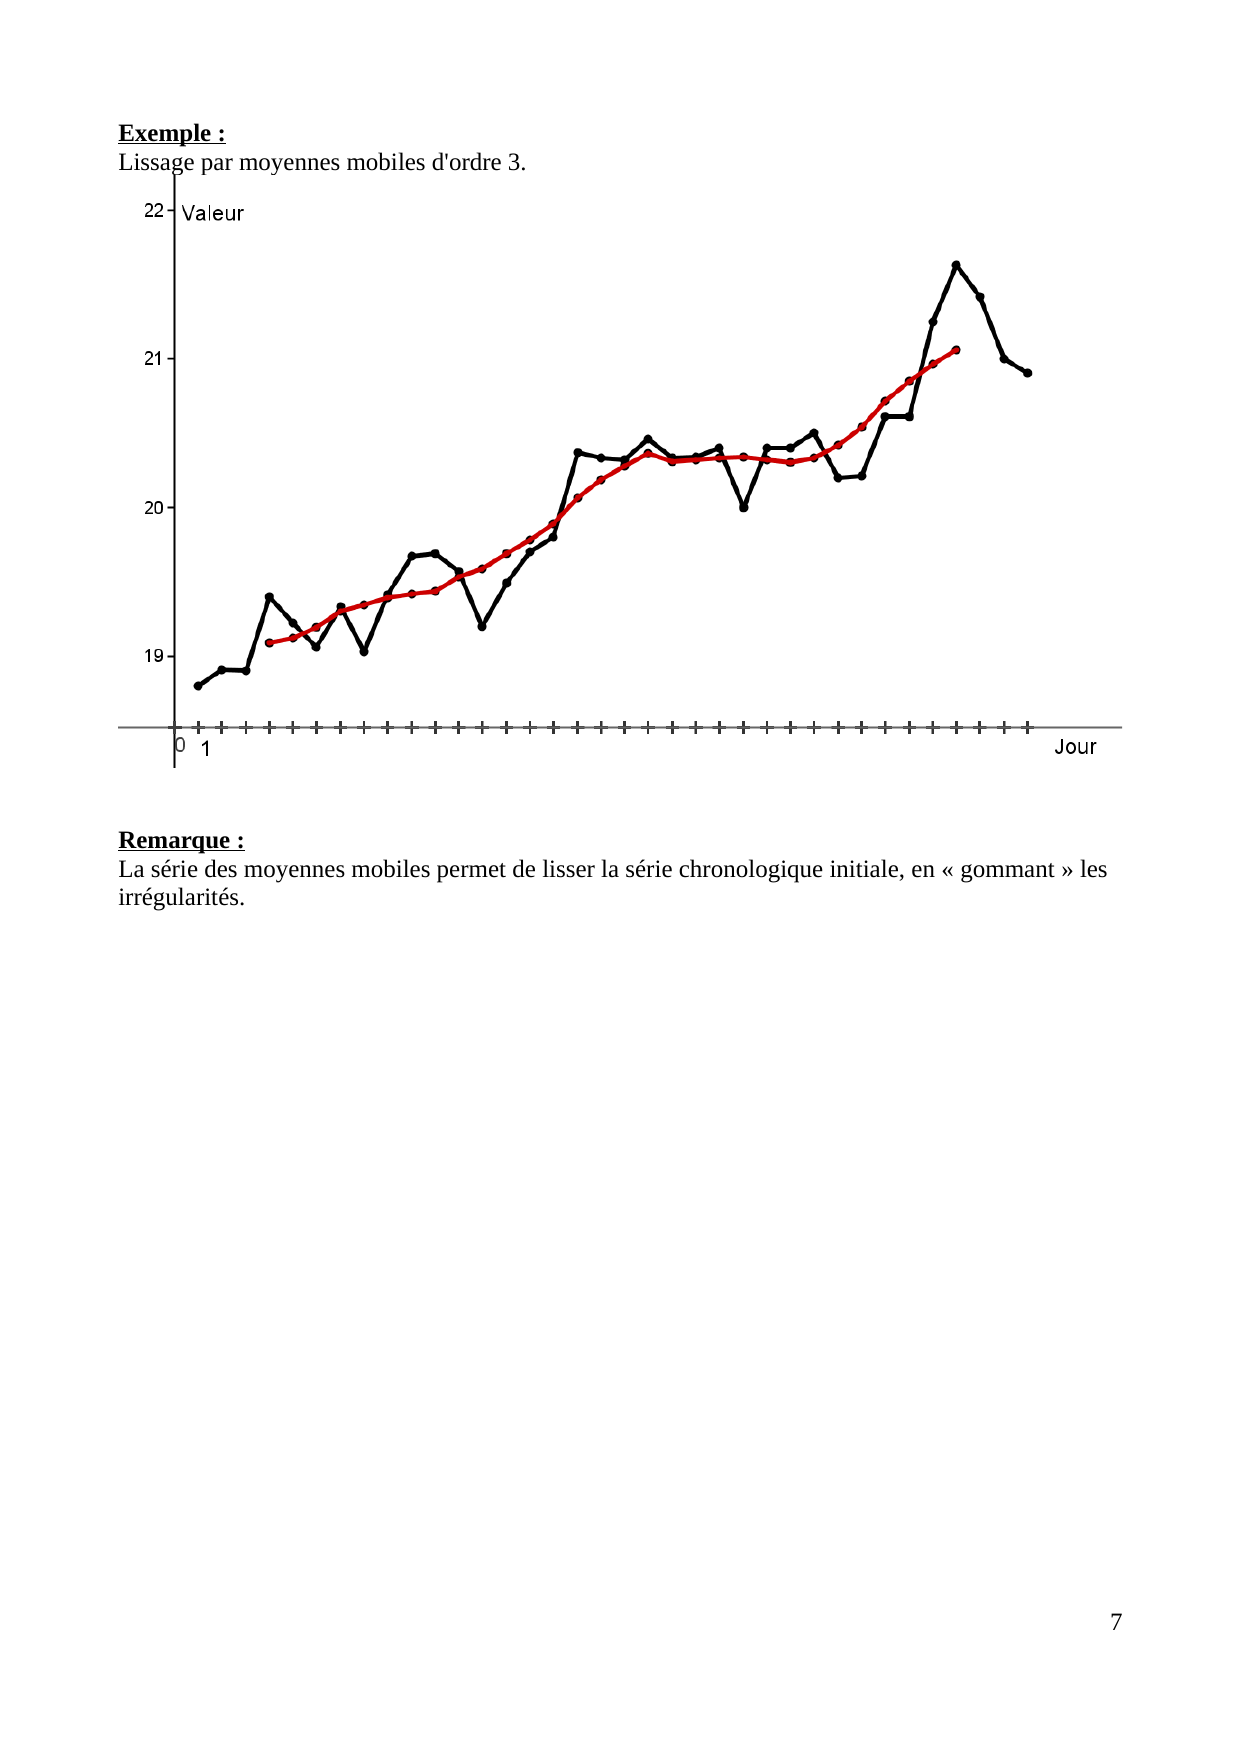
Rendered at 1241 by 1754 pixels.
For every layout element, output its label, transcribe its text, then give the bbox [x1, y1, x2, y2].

text Remarque : [118, 825, 1122, 854]
text Lissage par moyennes mobiles d'ordre 3. [118, 147, 1122, 175]
text La série des moyennes mobiles permet de lisser la série chronologique initiale, en « gommant » les irrégularités. [118, 854, 1122, 911]
text Exemple : [118, 118, 1122, 147]
